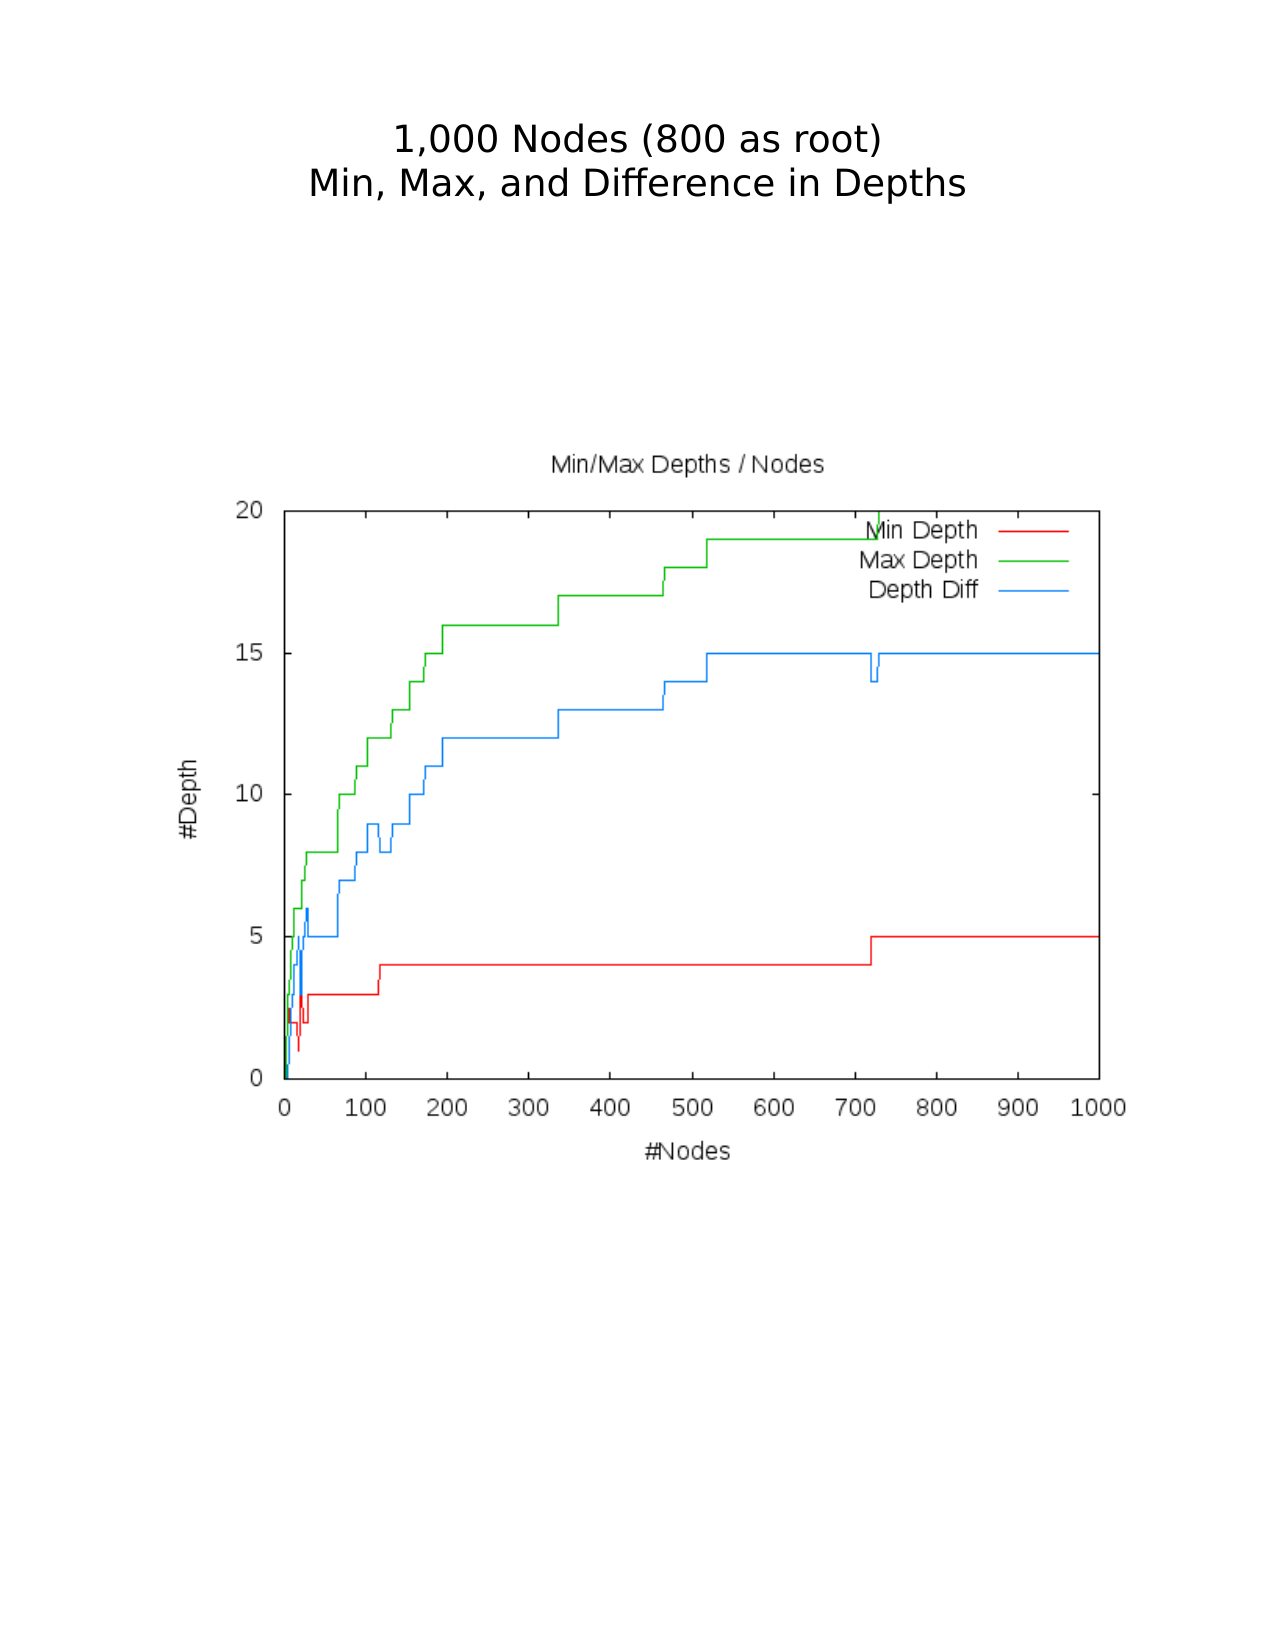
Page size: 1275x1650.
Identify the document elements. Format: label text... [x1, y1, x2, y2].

text 1,000 Nodes (800 as root) [118, 118, 1157, 162]
text Min, Max, and Difference in Depths [118, 162, 1157, 205]
picture [137, 423, 1138, 1174]
